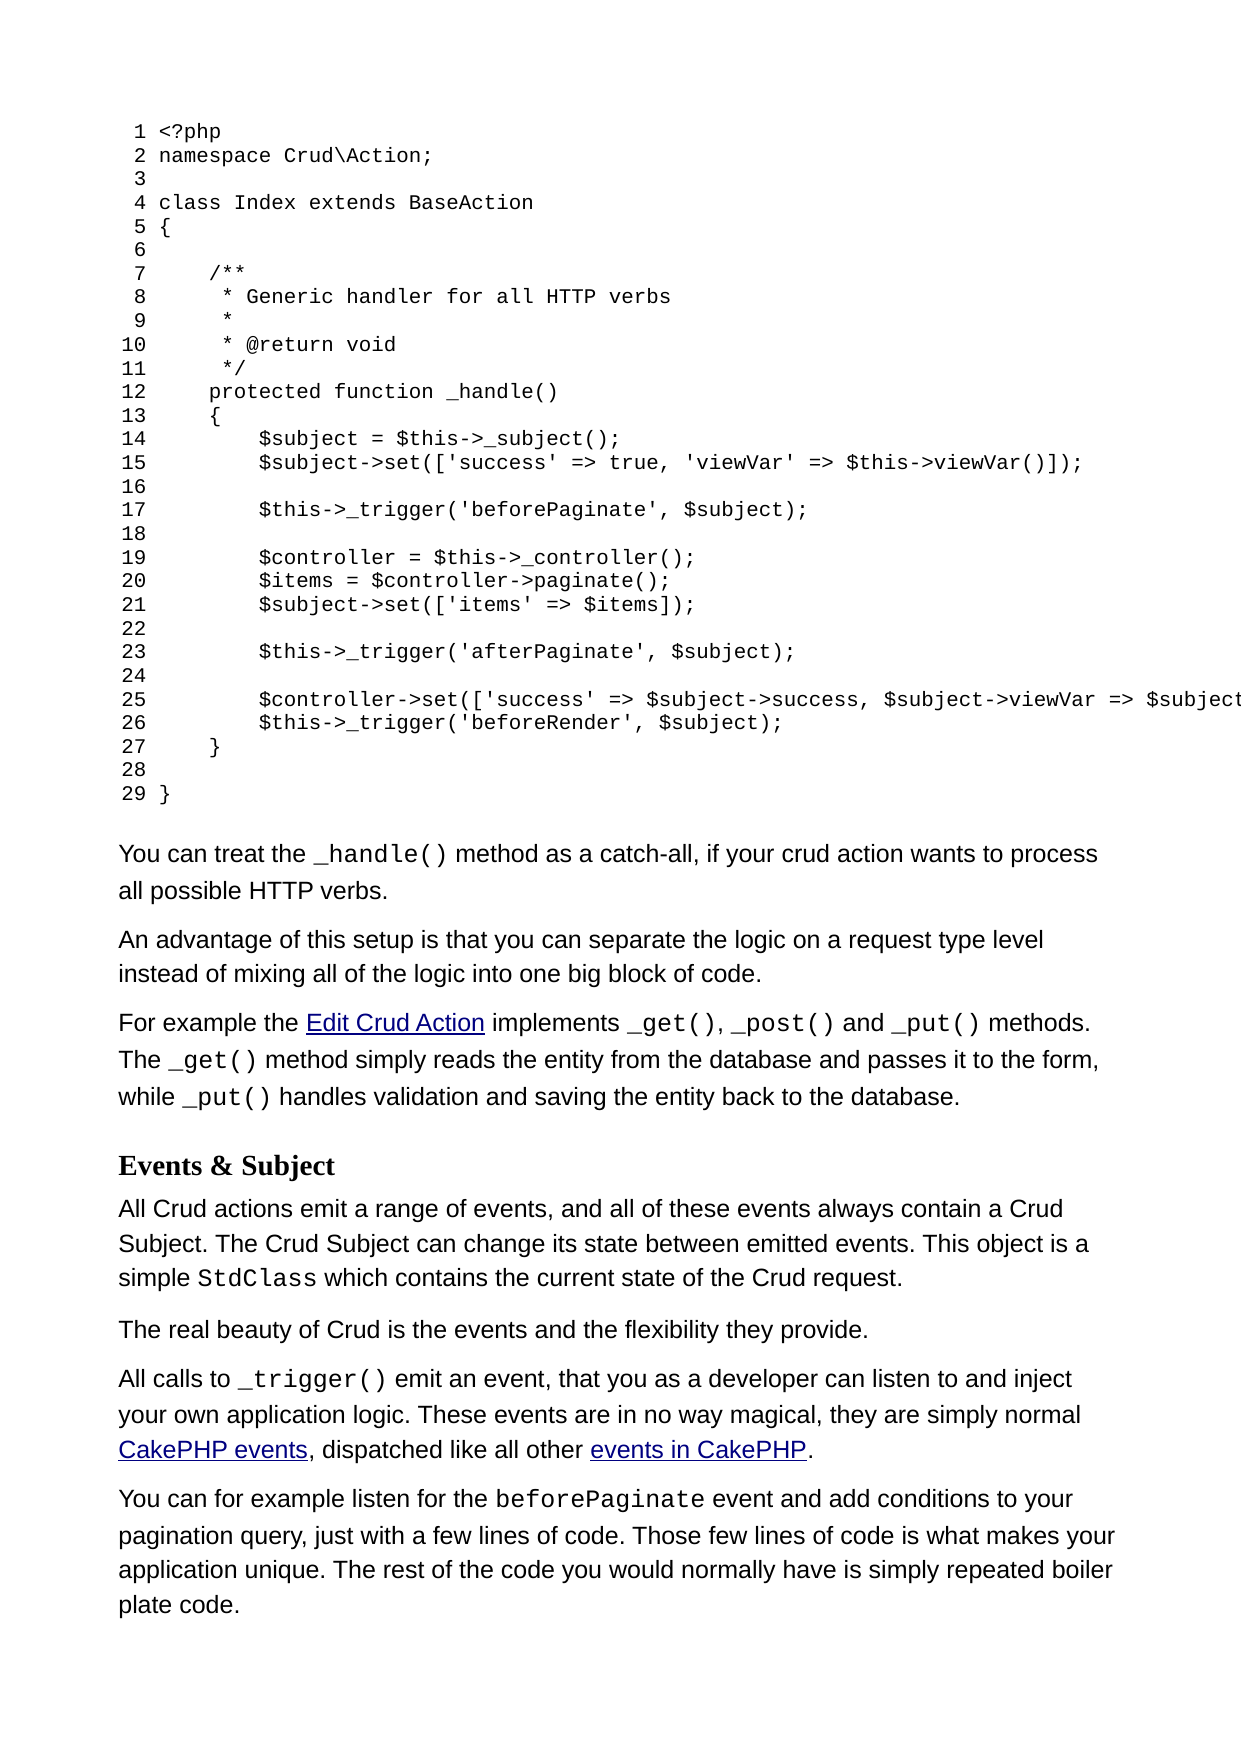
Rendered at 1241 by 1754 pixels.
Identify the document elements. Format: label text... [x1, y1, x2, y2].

text You can for example listen for the beforePaginate event and add conditions to your pagination query, just with a few lines of code. Those few lines of code is what makes your application unique. The rest of the code you would normally have is simply repeated boiler plate code. [118, 1484, 1122, 1618]
text The real beauty of Crud is the events and the flexibility they provide. [118, 1315, 1122, 1343]
table_header <?php namespace Crud\Action; class Index extends BaseAction { /** * Generic handler for all HTTP verbs * * @return void */ protected function _handle() { $subject = $this->_subject(); $subject->set(['success' => true, 'viewVar' => $this->viewVar()]); $this->_trigger('beforePaginate', $subject); $controller = $this->_controller(); $items = $controller->paginate(); $subject->set(['items' => $items]); $this->_trigger('afterPaginate', $subject); $controller->set(['success' => $subject->success, $subject->viewVar => $subject->items]); $this->_trigger('beforeRender', $subject); } } [156, 118, 1240, 839]
table_header 1 2 3 4 5 6 7 8 9 10 11 12 13 14 15 16 17 18 19 20 21 22 23 24 25 26 27 28 29 [118, 118, 156, 839]
text All calls to _trigger() emit an event, that you as a developer can listen to and inject your own application logic. These events are in no way magical, they are simply normal CakePHP events, dispatched like all other events in CakePHP. [118, 1364, 1122, 1464]
subtitle Events & Subject [118, 1148, 1122, 1182]
text An advantage of this setup is that you can separate the logic on a request type level instead of mixing all of the logic into one big block of code. [118, 925, 1122, 988]
text All Crud actions emit a range of events, and all of these events always contain a Crud Subject. The Crud Subject can change its state between emitted events. This object is a simple StdClass which contains the current state of the Crud request. [118, 1194, 1122, 1294]
text For example the Edit Crud Action implements _get(), _post() and _put() methods. The _get() method simply reads the entity from the database and passes it to the form, while _put() handles validation and saving the entity back to the database. [118, 1008, 1122, 1113]
text You can treat the _handle() method as a catch-all, if your crud action wants to process all possible HTTP verbs. [118, 839, 1122, 904]
